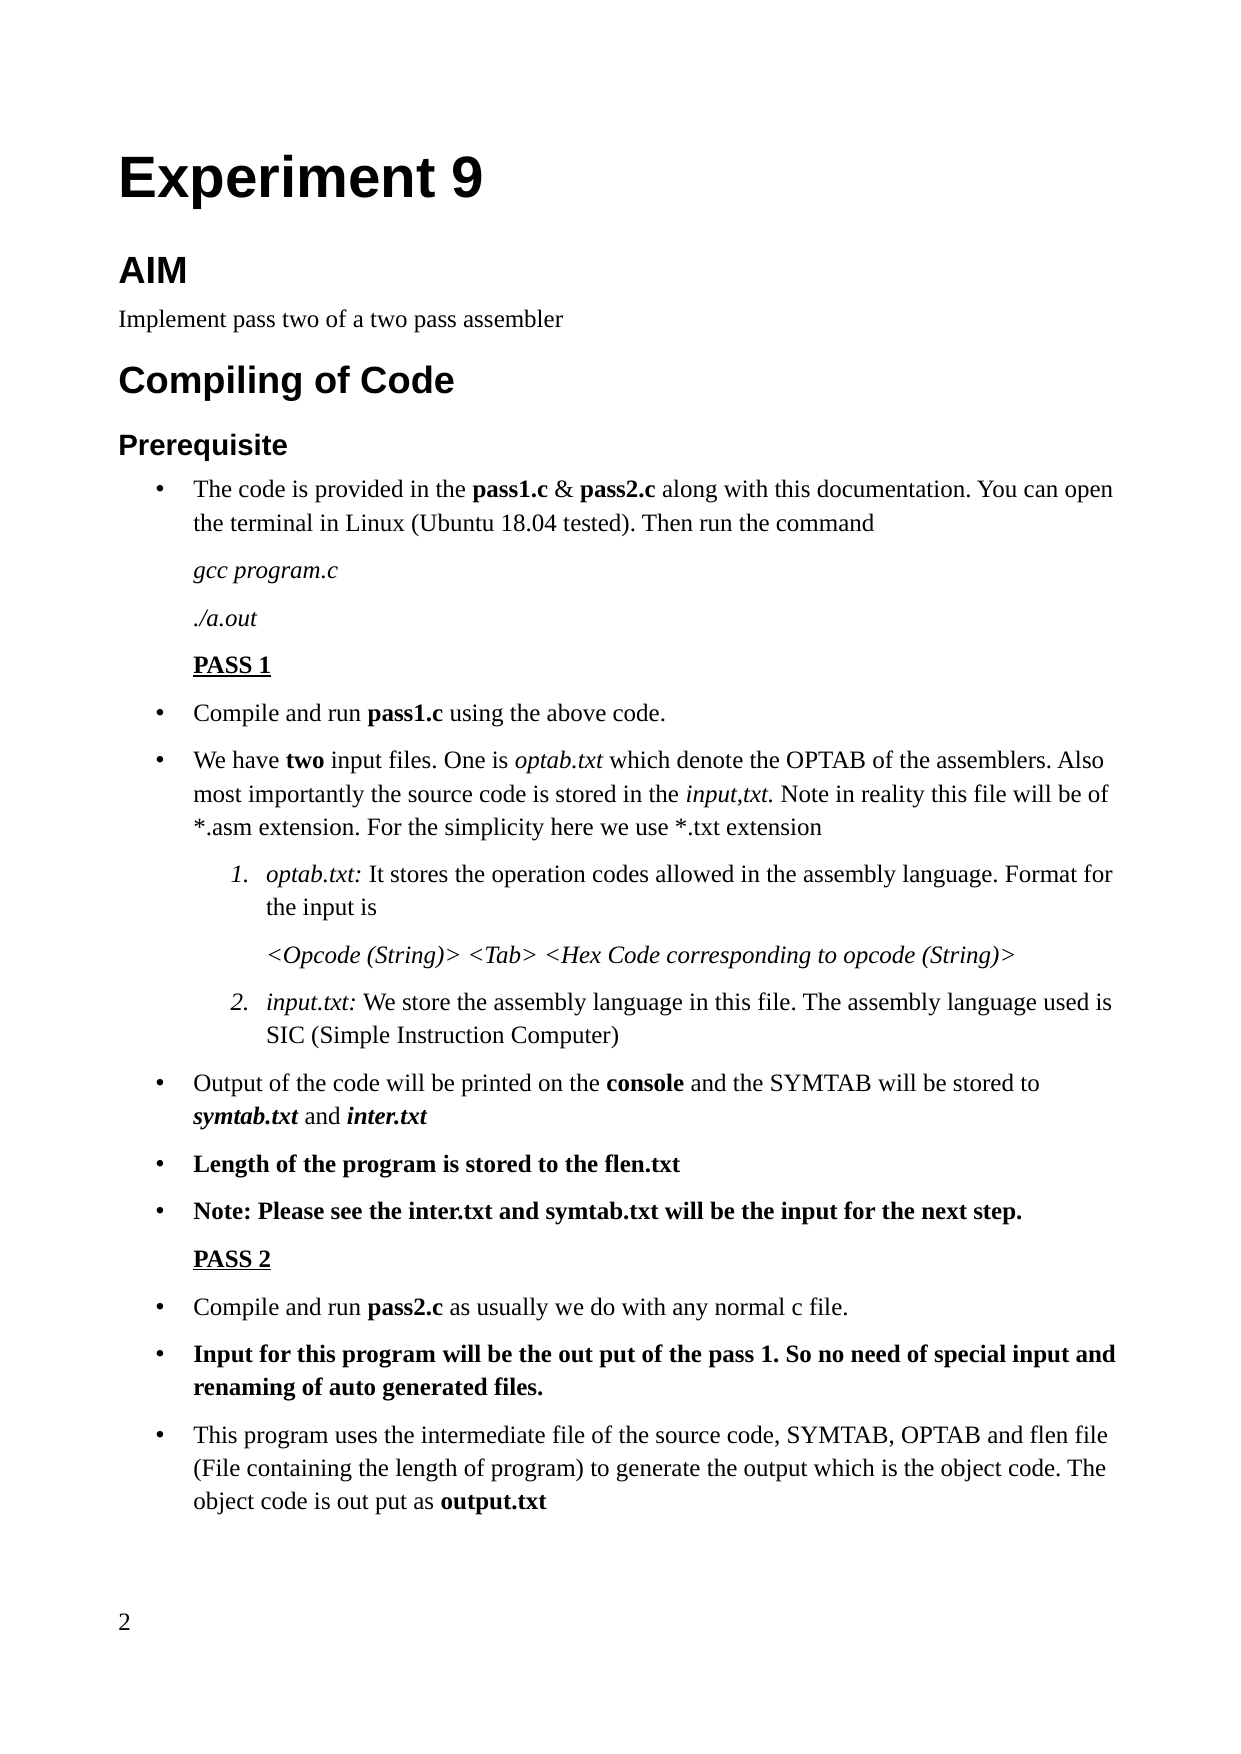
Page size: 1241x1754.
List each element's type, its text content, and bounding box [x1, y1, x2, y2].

list The code is provided in the pass1.c & pass2.c along with this documentation. You can open the terminal in Linux (Ubuntu 18.04 tested). Then run the command [156, 474, 1122, 536]
list We have two input files. One is optab.txt which denote the OPTAB of the assemblers. Also most importantly the source code is stored in the input,txt. Note in reality this file will be of *.asm extension. For the simplicity here we use *.txt extension [156, 746, 1122, 840]
list Compile and run pass1.c using the above code. [156, 698, 1122, 727]
subtitle AIM [118, 248, 1122, 291]
list This program uses the intermediate file of the source code, SYMTAB, OPTAB and flen file (File containing the length of program) to generate the output which is the object code. The object code is out put as output.txt [156, 1420, 1122, 1514]
list <Opcode (String)> <Tab> <Hex Code corresponding to opcode (String)> [230, 940, 1122, 969]
list Input for this program will be the out put of the pass 1. So no need of special input and renaming of auto generated files. [156, 1339, 1122, 1401]
list optab.txt: It stores the operation codes allowed in the assembly language. Format for the input is [230, 859, 1122, 921]
list ./a.out [156, 603, 1122, 632]
subtitle Compiling of Code [118, 358, 1122, 401]
list input.txt: We store the assembly language in this file. The assembly language used is SIC (Simple Instruction Computer) [230, 987, 1122, 1049]
text Implement pass two of a two pass assembler [118, 304, 1122, 333]
subtitle Prerequisite [118, 428, 1122, 462]
list PASS 1 [156, 650, 1122, 679]
list Output of the code will be printed on the console and the SYMTAB will be stored to symtab.txt and inter.txt [156, 1068, 1122, 1130]
list Length of the program is stored to the flen.txt [156, 1149, 1122, 1177]
list gcc program.c [156, 555, 1122, 584]
list PASS 2 [156, 1244, 1122, 1273]
list Note: Please see the inter.txt and symtab.txt will be the input for the next step. [156, 1196, 1122, 1225]
list Compile and run pass2.c as usually we do with any normal c file. [156, 1292, 1122, 1320]
title Experiment 9 [118, 143, 1122, 210]
